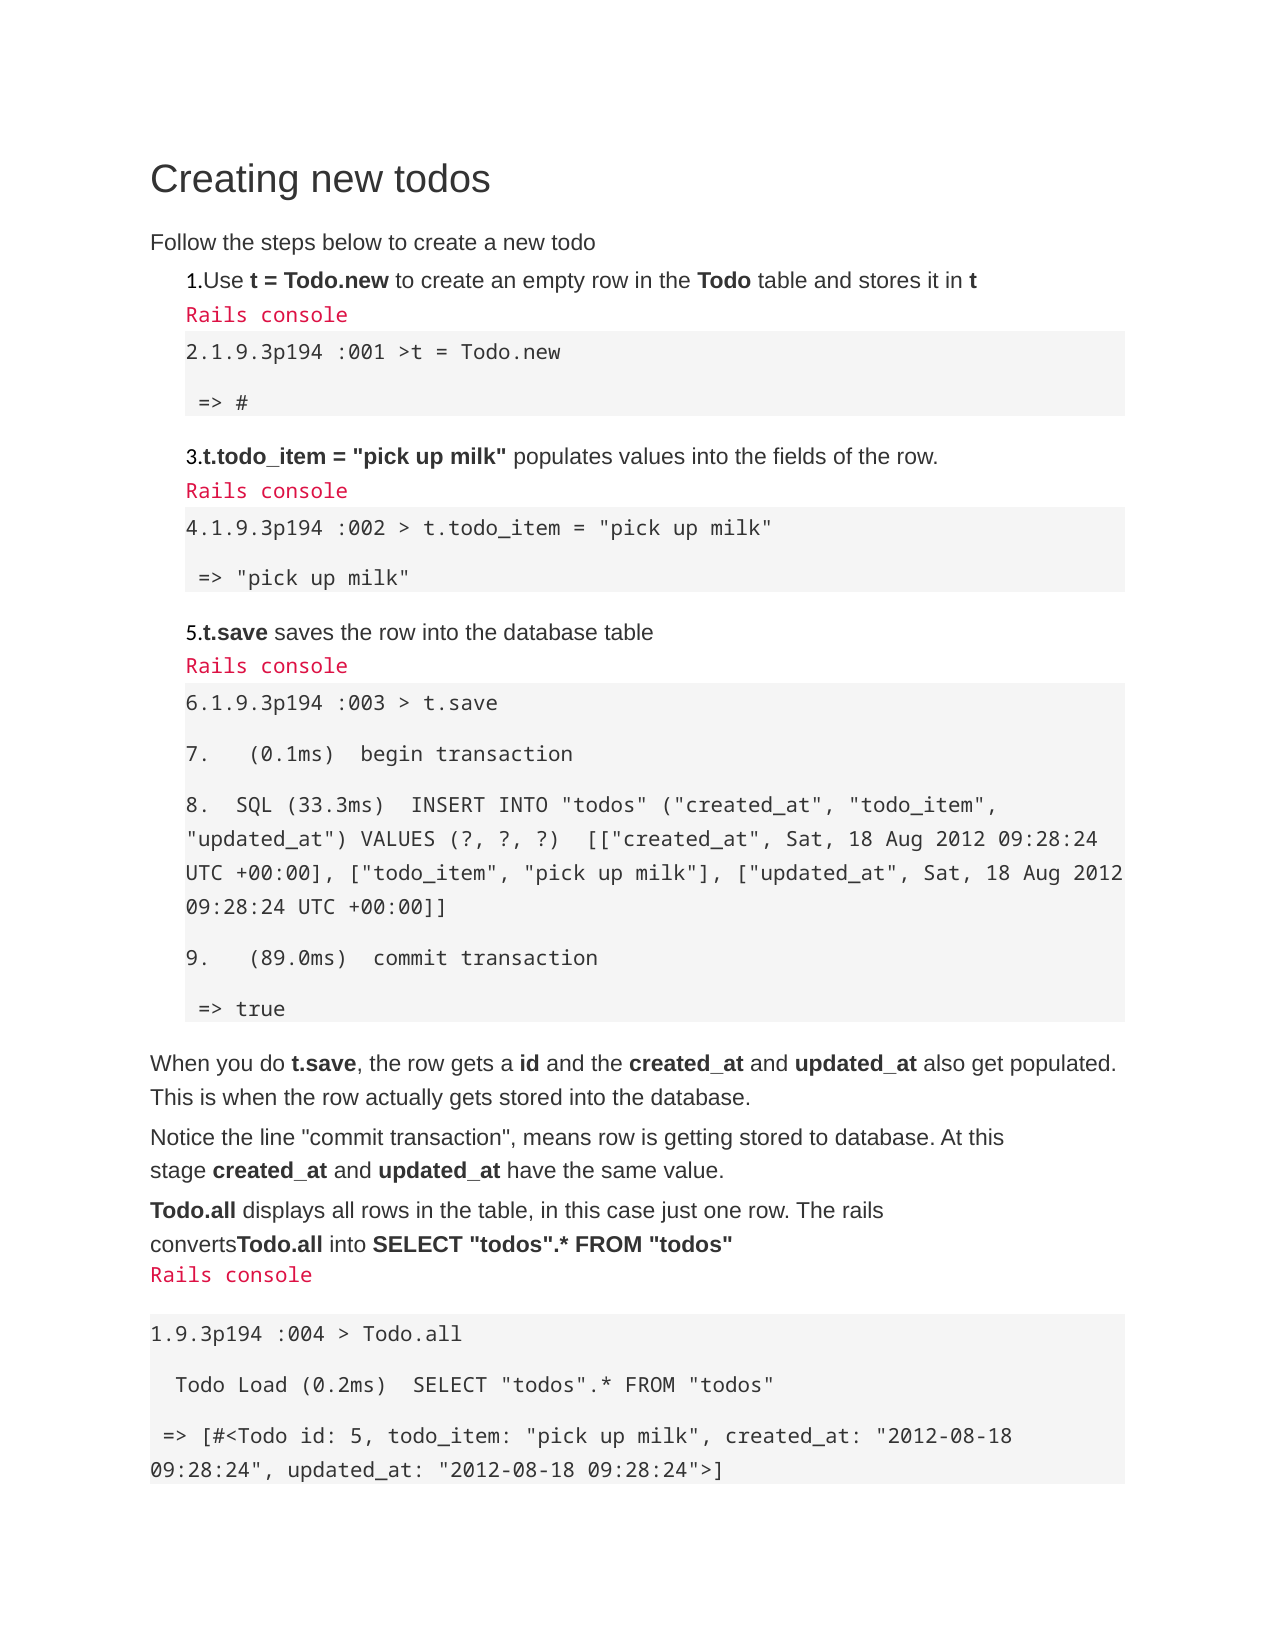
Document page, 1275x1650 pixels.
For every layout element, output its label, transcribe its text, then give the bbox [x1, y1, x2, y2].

list 1.9.3p194 :001 >t = Todo.new [185, 331, 1125, 365]
text When you do t.save, the row gets a id and the created_at and updated_at also get populated. This is when the row actually gets stored into the database. [150, 1042, 1125, 1110]
text => true [185, 988, 1125, 1022]
text => "pick up milk" [185, 558, 1125, 592]
list 1.9.3p194 :002 > t.todo_item = "pick up milk" [185, 507, 1125, 541]
text Follow the steps below to create a new todo [150, 221, 1125, 255]
list t.save saves the row into the database table Rails console [185, 612, 1125, 680]
subtitle Creating new todos [150, 150, 1125, 201]
list (0.1ms) begin transaction [185, 734, 1125, 768]
list t.todo_item = "pick up milk" populates values into the fields of the row. Rails console [185, 436, 1125, 504]
text => # [185, 382, 1125, 416]
list (89.0ms) commit transaction [185, 937, 1125, 971]
text Todo Load (0.2ms) SELECT "todos".* FROM "todos" [150, 1365, 1125, 1399]
list 1.9.3p194 :003 > t.save [185, 683, 1125, 717]
text Todo.all displays all rows in the table, in this case just one row. The rails convertsTodo.all into SELECT "todos".* FROM "todos" [150, 1190, 1125, 1258]
text => [#<Todo id: 5, todo_item: "pick up milk", created_at: "2012-08-18 09:28:24", updated_at: "2012-08-18 09:28:24">] [150, 1416, 1125, 1484]
list SQL (33.3ms) INSERT INTO "todos" ("created_at", "todo_item", "updated_at") VALUES (?, ?, ?) [["created_at", Sat, 18 Aug 2012 09:28:24 UTC +00:00], ["todo_item", "pick up milk"], ["updated_at", Sat, 18 Aug 2012 09:28:24 UTC +00:00]] [185, 784, 1125, 920]
list Use t = Todo.new to create an empty row in the Todo table and stores it in t Rails console [185, 261, 1125, 328]
text Rails console [150, 1261, 1125, 1289]
text 1.9.3p194 :004 > Todo.all [150, 1314, 1125, 1348]
text Notice the line "commit transaction", means row is getting stored to database. At this stage created_at and updated_at have the same value. [150, 1116, 1125, 1184]
